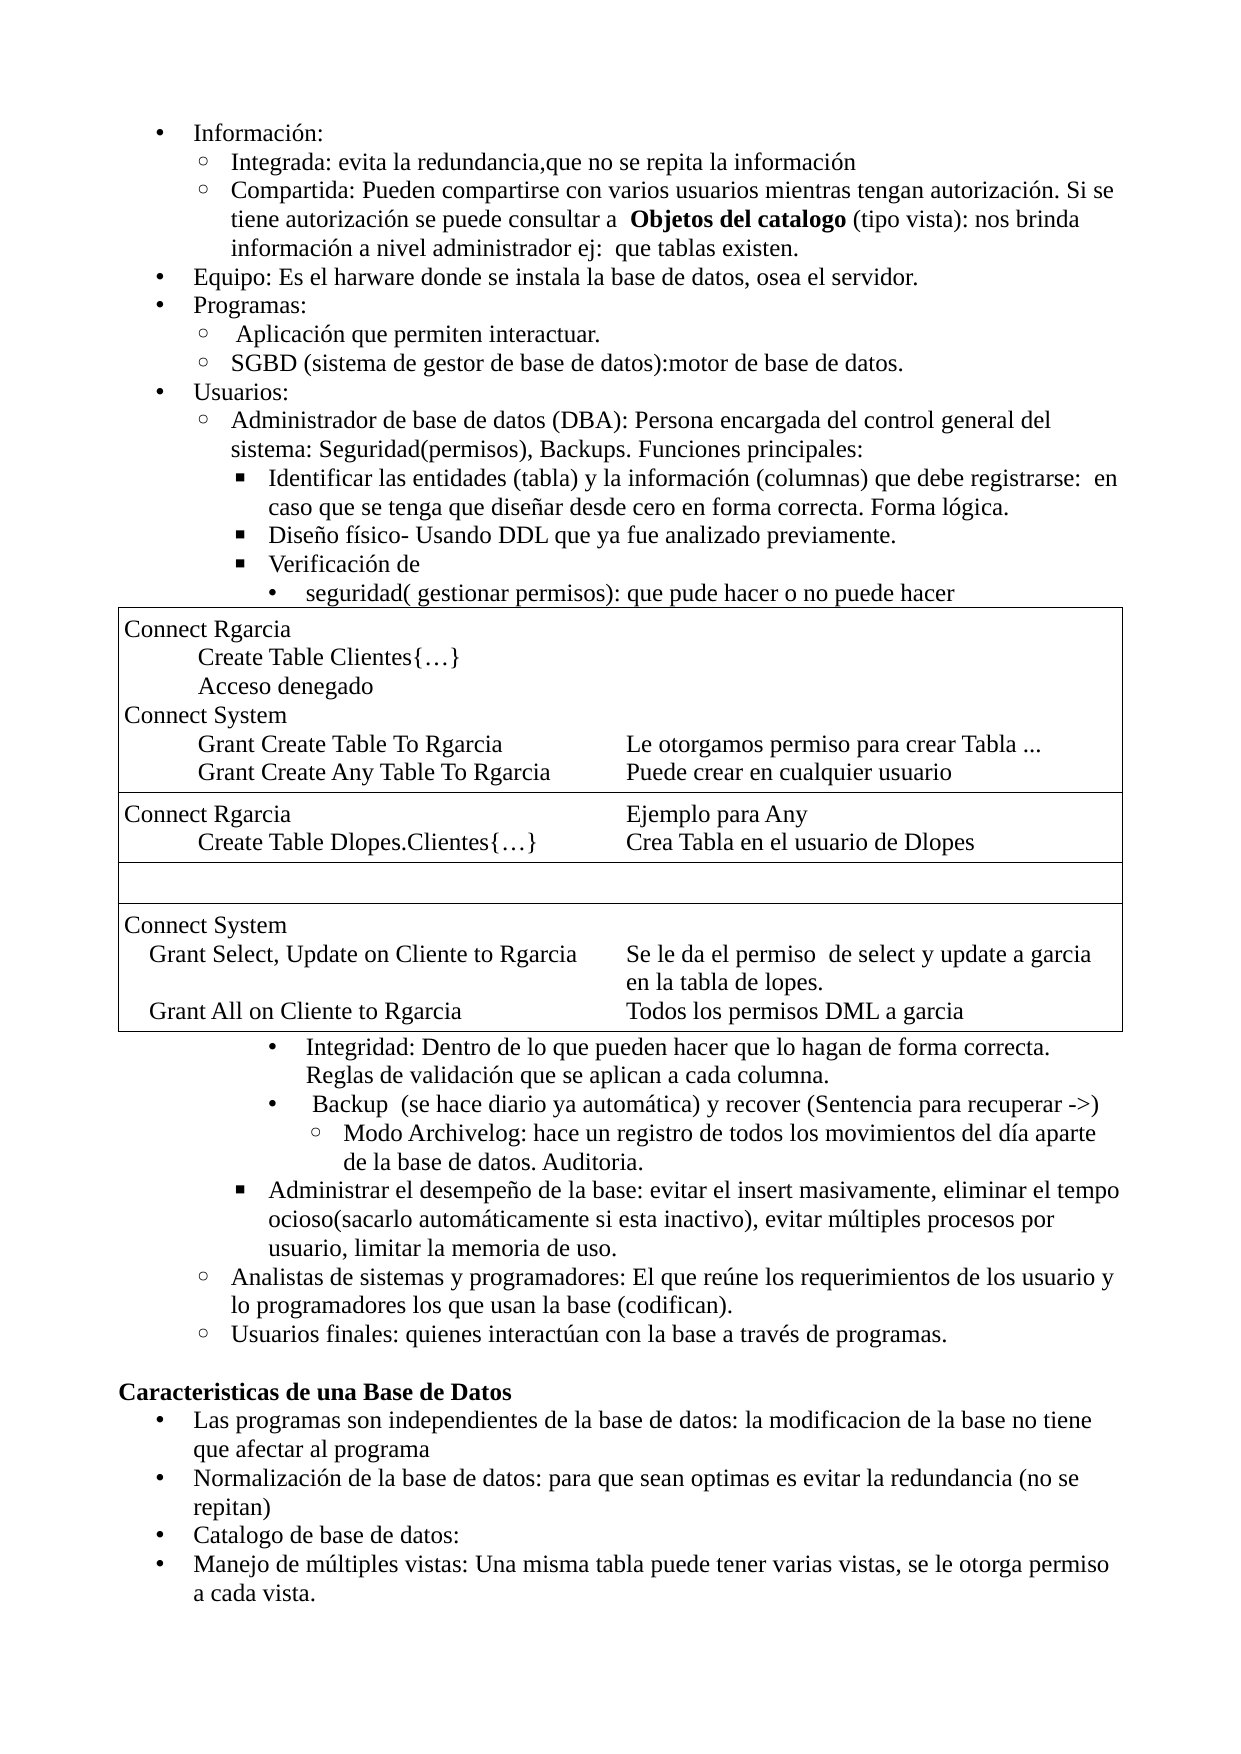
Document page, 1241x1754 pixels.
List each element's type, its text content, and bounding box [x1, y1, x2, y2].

list Backup (se hace diario ya automática) y recover (Sentencia para recuperar ->) [268, 1089, 1122, 1118]
list Información: [156, 118, 1122, 147]
table_cell Connect Rgarcia Create Table Dlopes.Clientes{…} [119, 793, 620, 862]
list Usuarios: [156, 377, 1122, 406]
list Administrador de base de datos (DBA): Persona encargada del control general del sistema: Seguridad(permisos), Backups. Funciones principales: [193, 406, 1122, 463]
list Manejo de múltiples vistas: Una misma tabla puede tener varias vistas, se le otorga permiso a cada vista. [156, 1549, 1122, 1607]
table_cell Ejemplo para Any Crea Tabla en el usuario de Dlopes [620, 793, 1122, 862]
list Las programas son independientes de la base de datos: la modificacion de la base no tiene que afectar al programa [156, 1405, 1122, 1463]
list Verificación de [231, 549, 1122, 578]
list Catalogo de base de datos: [156, 1520, 1122, 1549]
table_cell Se le da el permiso de select y update a garcia en la tabla de lopes. Todos los permisos DML a garcia [620, 904, 1122, 1031]
list Diseño físico- Usando DDL que ya fue analizado previamente. [231, 521, 1122, 549]
list Aplicación que permiten interactuar. [193, 319, 1122, 348]
list seguridad( gestionar permisos): que pude hacer o no puede hacer [268, 578, 1122, 607]
list SGBD (sistema de gestor de base de datos):motor de base de datos. [193, 348, 1122, 377]
list Normalización de la base de datos: para que sean optimas es evitar la redundancia (no se repitan) [156, 1463, 1122, 1520]
list Integridad: Dentro de lo que pueden hacer que lo hagan de forma correcta. Reglas de validación que se aplican a cada columna. [268, 1032, 1122, 1089]
list Analistas de sistemas y programadores: El que reúne los requerimientos de los usuario y lo programadores los que usan la base (codifican). [193, 1262, 1122, 1319]
text Caracteristicas de una Base de Datos [118, 1377, 1122, 1405]
table_cell [620, 863, 1122, 903]
table_header Le otorgamos permiso para crear Tabla ... Puede crear en cualquier usuario [620, 608, 1122, 792]
list Integrada: evita la redundancia,que no se repita la información [193, 147, 1122, 176]
list Modo Archivelog: hace un registro de todos los movimientos del día aparte de la base de datos. Auditoria. [306, 1118, 1122, 1175]
list Equipo: Es el harware donde se instala la base de datos, osea el servidor. [156, 262, 1122, 291]
table_header Connect Rgarcia Create Table Clientes{…} Acceso denegado Connect System Grant Create Table To Rgarcia Grant Create Any Table To Rgarcia [119, 608, 620, 792]
list Identificar las entidades (tabla) y la información (columnas) que debe registrarse: en caso que se tenga que diseñar desde cero en forma correcta. Forma lógica. [231, 463, 1122, 521]
list Compartida: Pueden compartirse con varios usuarios mientras tengan autorización. Si se tiene autorización se puede consultar a Objetos del catalogo (tipo vista): nos brinda información a nivel administrador ej: que tablas existen. [193, 176, 1122, 262]
list Usuarios finales: quienes interactúan con la base a través de programas. [193, 1319, 1122, 1348]
list Programas: [156, 291, 1122, 319]
table_cell Connect System Grant Select, Update on Cliente to Rgarcia Grant All on Cliente to Rgarcia [119, 904, 620, 1031]
list Administrar el desempeño de la base: evitar el insert masivamente, eliminar el tempo ocioso(sacarlo automáticamente si esta inactivo), evitar múltiples procesos por usuario, limitar la memoria de uso. [231, 1175, 1122, 1262]
table_cell [119, 863, 620, 903]
